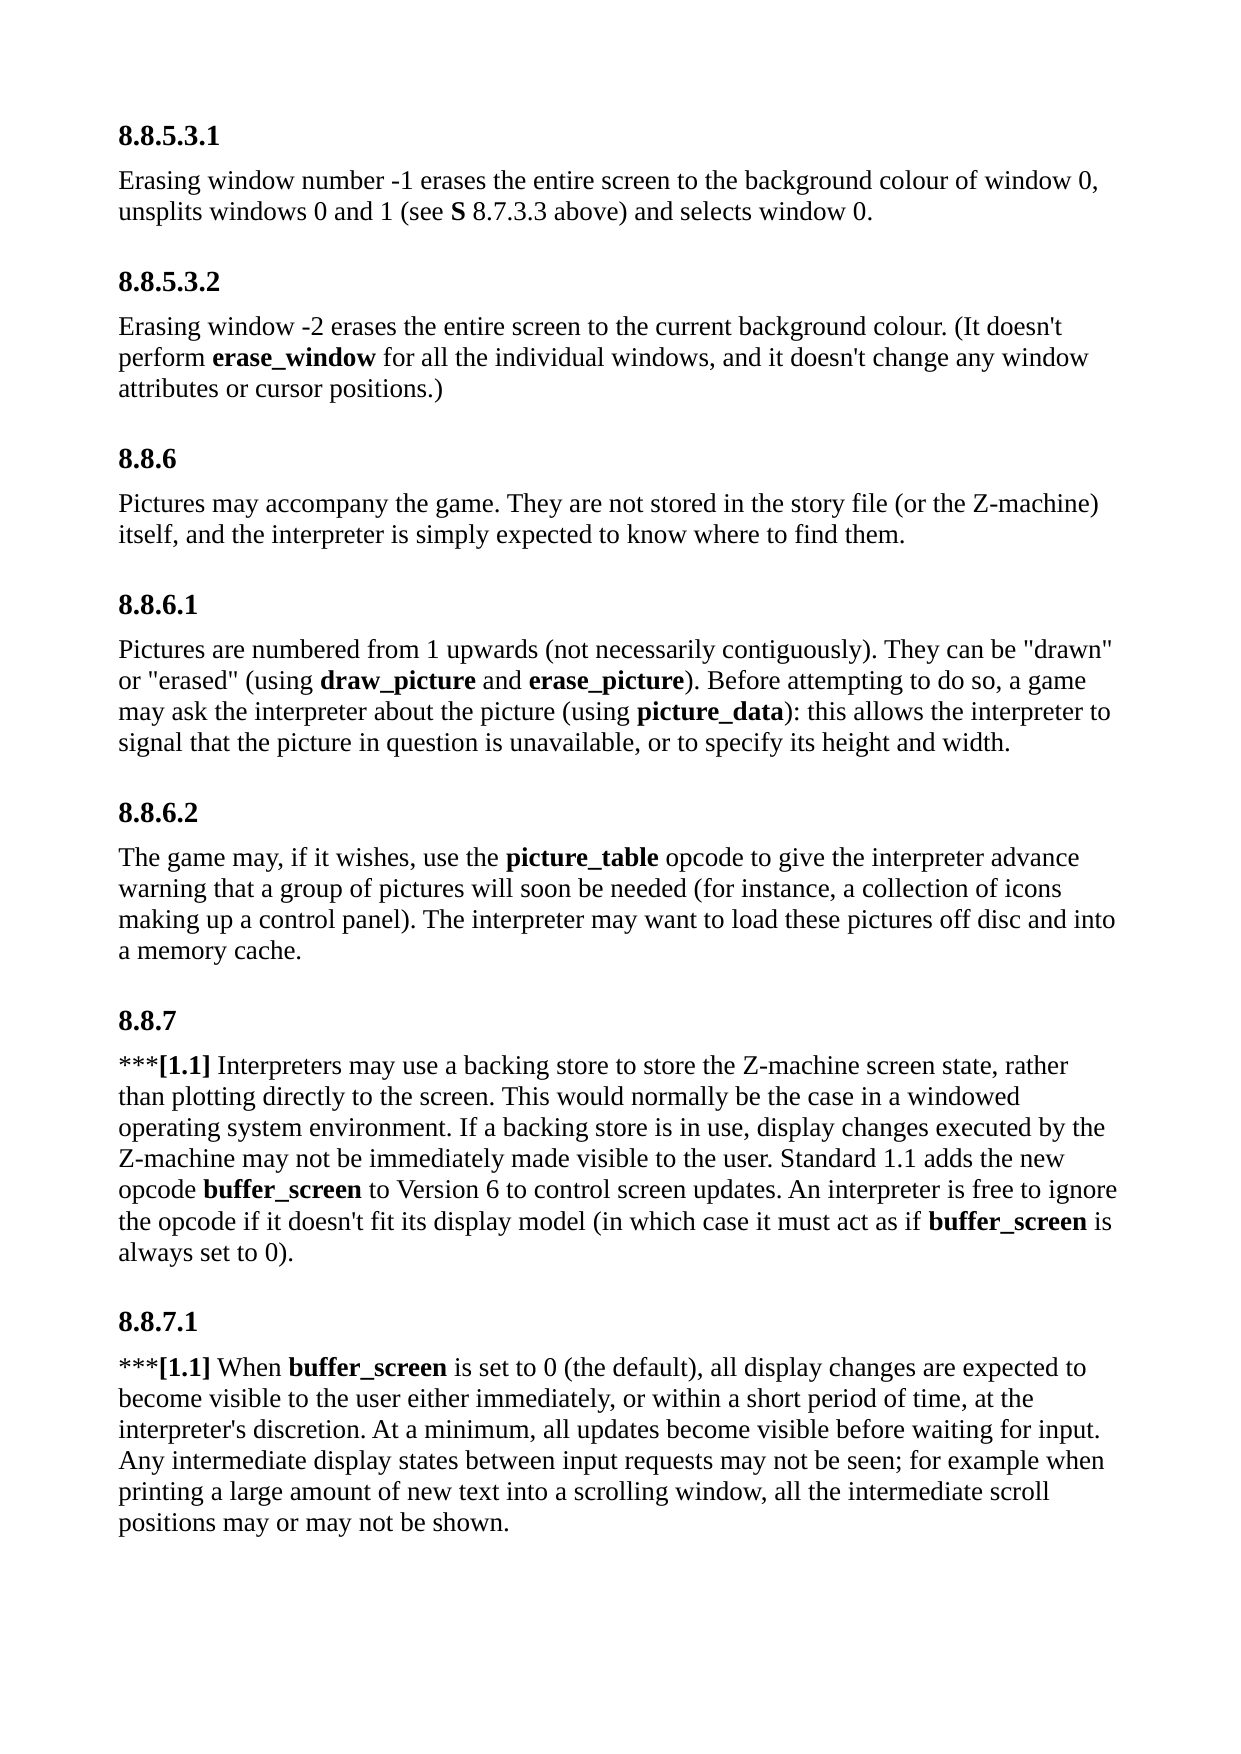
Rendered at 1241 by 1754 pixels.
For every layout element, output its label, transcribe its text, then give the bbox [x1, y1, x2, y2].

subtitle 8.8.6 [118, 441, 1122, 474]
text Erasing window -2 erases the entire screen to the current background colour. (It doesn't perform erase_window for all the individual windows, and it doesn't change any window attributes or cursor positions.) [118, 310, 1122, 403]
text ***[1.1] When buffer_screen is set to 0 (the default), all display changes are expected to become visible to the user either immediately, or within a short period of time, at the interpreter's discretion. At a minimum, all updates become visible before waiting for input. Any intermediate display states between input requests may not be seen; for example when printing a large amount of new text into a scrolling window, all the intermediate scroll positions may or may not be shown. [118, 1351, 1122, 1537]
text ***[1.1] Interpreters may use a backing store to store the Z-machine screen state, rather than plotting directly to the screen. This would normally be the case in a windowed operating system environment. If a backing store is in use, display changes executed by the Z-machine may not be immediately made visible to the user. Standard 1.1 adds the new opcode buffer_screen to Version 6 to control screen updates. An interpreter is free to ignore the opcode if it doesn't fit its display model (in which case it must act as if buffer_screen is always set to 0). [118, 1049, 1122, 1267]
subtitle 8.8.5.3.2 [118, 264, 1122, 297]
subtitle 8.8.6.1 [118, 587, 1122, 620]
subtitle 8.8.7 [118, 1003, 1122, 1037]
subtitle 8.8.7.1 [118, 1304, 1122, 1338]
text Pictures are numbered from 1 upwards (not necessarily contiguously). They can be "drawn" or "erased" (using draw_picture and erase_picture). Before attempting to do so, a game may ask the interpreter about the picture (using picture_data): this allows the interpreter to signal that the picture in question is unavailable, or to specify its height and width. [118, 633, 1122, 757]
text The game may, if it wishes, use the picture_table opcode to give the interpreter advance warning that a group of pictures will soon be needed (for instance, a collection of icons making up a control panel). The interpreter may want to load these pictures off disc and into a memory cache. [118, 841, 1122, 966]
text Erasing window number -1 erases the entire screen to the background colour of window 0, unsplits windows 0 and 1 (see S 8.7.3.3 above) and selects window 0. [118, 164, 1122, 226]
text Pictures may accompany the game. They are not stored in the story file (or the Z-machine) itself, and the interpreter is simply expected to know where to find them. [118, 487, 1122, 549]
subtitle 8.8.6.2 [118, 795, 1122, 828]
subtitle 8.8.5.3.1 [118, 118, 1122, 152]
